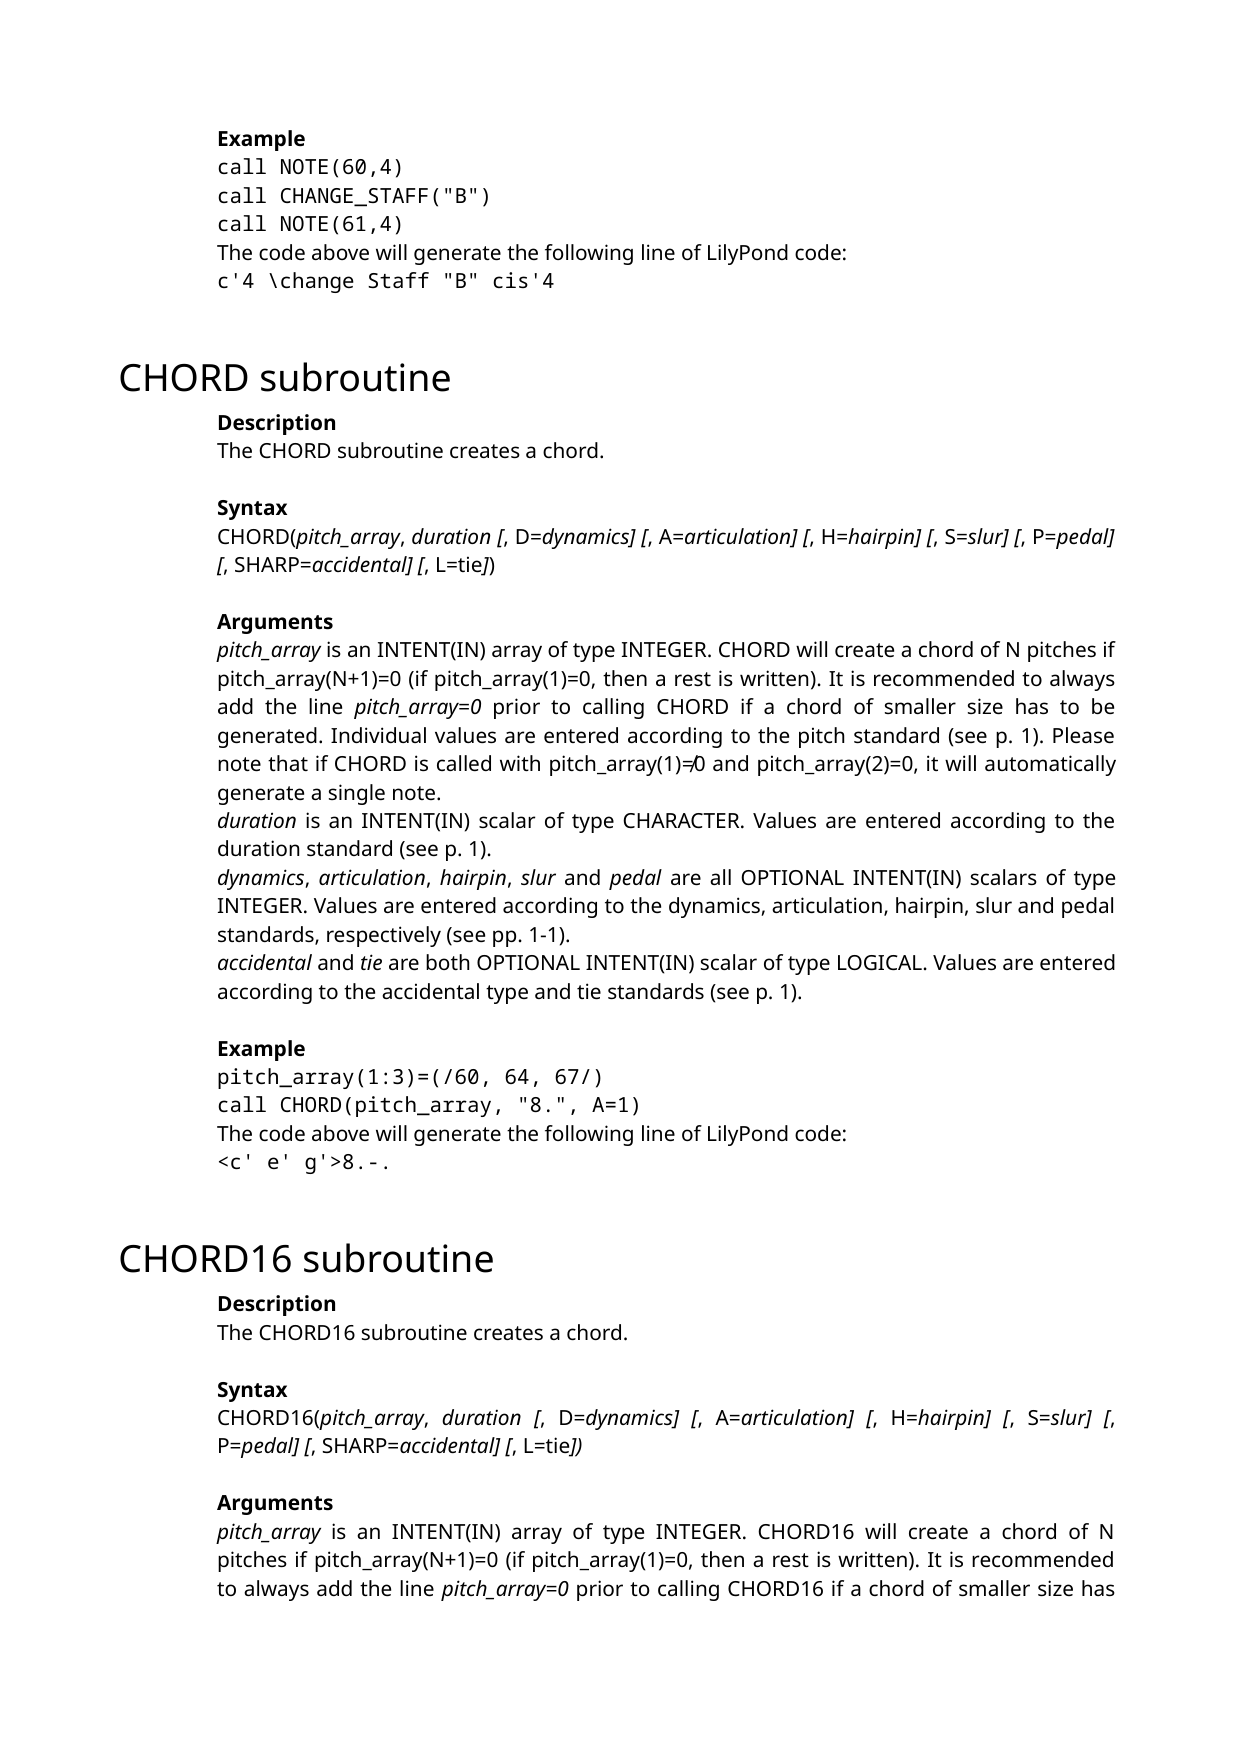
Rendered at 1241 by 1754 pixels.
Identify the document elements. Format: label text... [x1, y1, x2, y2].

table_header Description The CHORD subroutine creates a chord. Syntax CHORD(pitch_array, duration [, D=dynamics] [, A=articulation] [, H=hairpin] [, S=slur] [, P=pedal] [, SHARP=accidental] [, L=tie]) Arguments pitch_array is an INTENT(IN) array of type INTEGER. CHORD will create a chord of N pitches if pitch_array(N+1)=0 (if pitch_array(1)=0, then a rest is written). It is recommended to always add the line pitch_array=0 prior to calling CHORD if a chord of smaller size has to be generated. Individual values are entered according to the pitch standard (see p. 1). Please note that if CHORD is called with pitch_array(1)≠0 and pitch_array(2)=0, it will automatically generate a single note. duration is an INTENT(IN) scalar of type CHARACTER. Values are entered according to the duration standard (see p. 1). dynamics, articulation, hairpin, slur and pedal are all OPTIONAL INTENT(IN) scalars of type INTEGER. Values are entered according to the dynamics, articulation, hairpin, slur and pedal standards, respectively (see pp. 1-1). accidental and tie are both OPTIONAL INTENT(IN) scalar of type LOGICAL. Values are entered according to the accidental type and tie standards (see p. 1). Example pitch_array(1:3)=(/60, 64, 67/) call CHORD(pitch_array, "8.", A=1) The code above will generate the following line of LilyPond code: <c' e' g'>8.-. [211, 402, 1122, 1182]
text CHORD subroutine [118, 351, 1122, 402]
table_header [118, 118, 211, 300]
text CHORD16 subroutine [118, 1233, 1122, 1284]
table_header [118, 402, 211, 1182]
table_header Description The CHORD16 subroutine creates a chord. Syntax CHORD16(pitch_array, duration [, D=dynamics] [, A=articulation] [, H=hairpin] [, S=slur] [, P=pedal] [, SHARP=accidental] [, L=tie]) Arguments pitch_array is an INTENT(IN) array of type INTEGER. CHORD16 will create a chord of N pitches if pitch_array(N+1)=0 (if pitch_array(1)=0, then a rest is written). It is recommended to always add the line pitch_array=0 prior to calling CHORD16 if a chord of smaller size has [211, 1284, 1122, 1608]
table_header Example call NOTE(60,4) call CHANGE_STAFF("B") call NOTE(61,4) The code above will generate the following line of LilyPond code: c'4 \change Staff "B" cis'4 [211, 118, 1122, 300]
table_header [118, 1284, 211, 1608]
